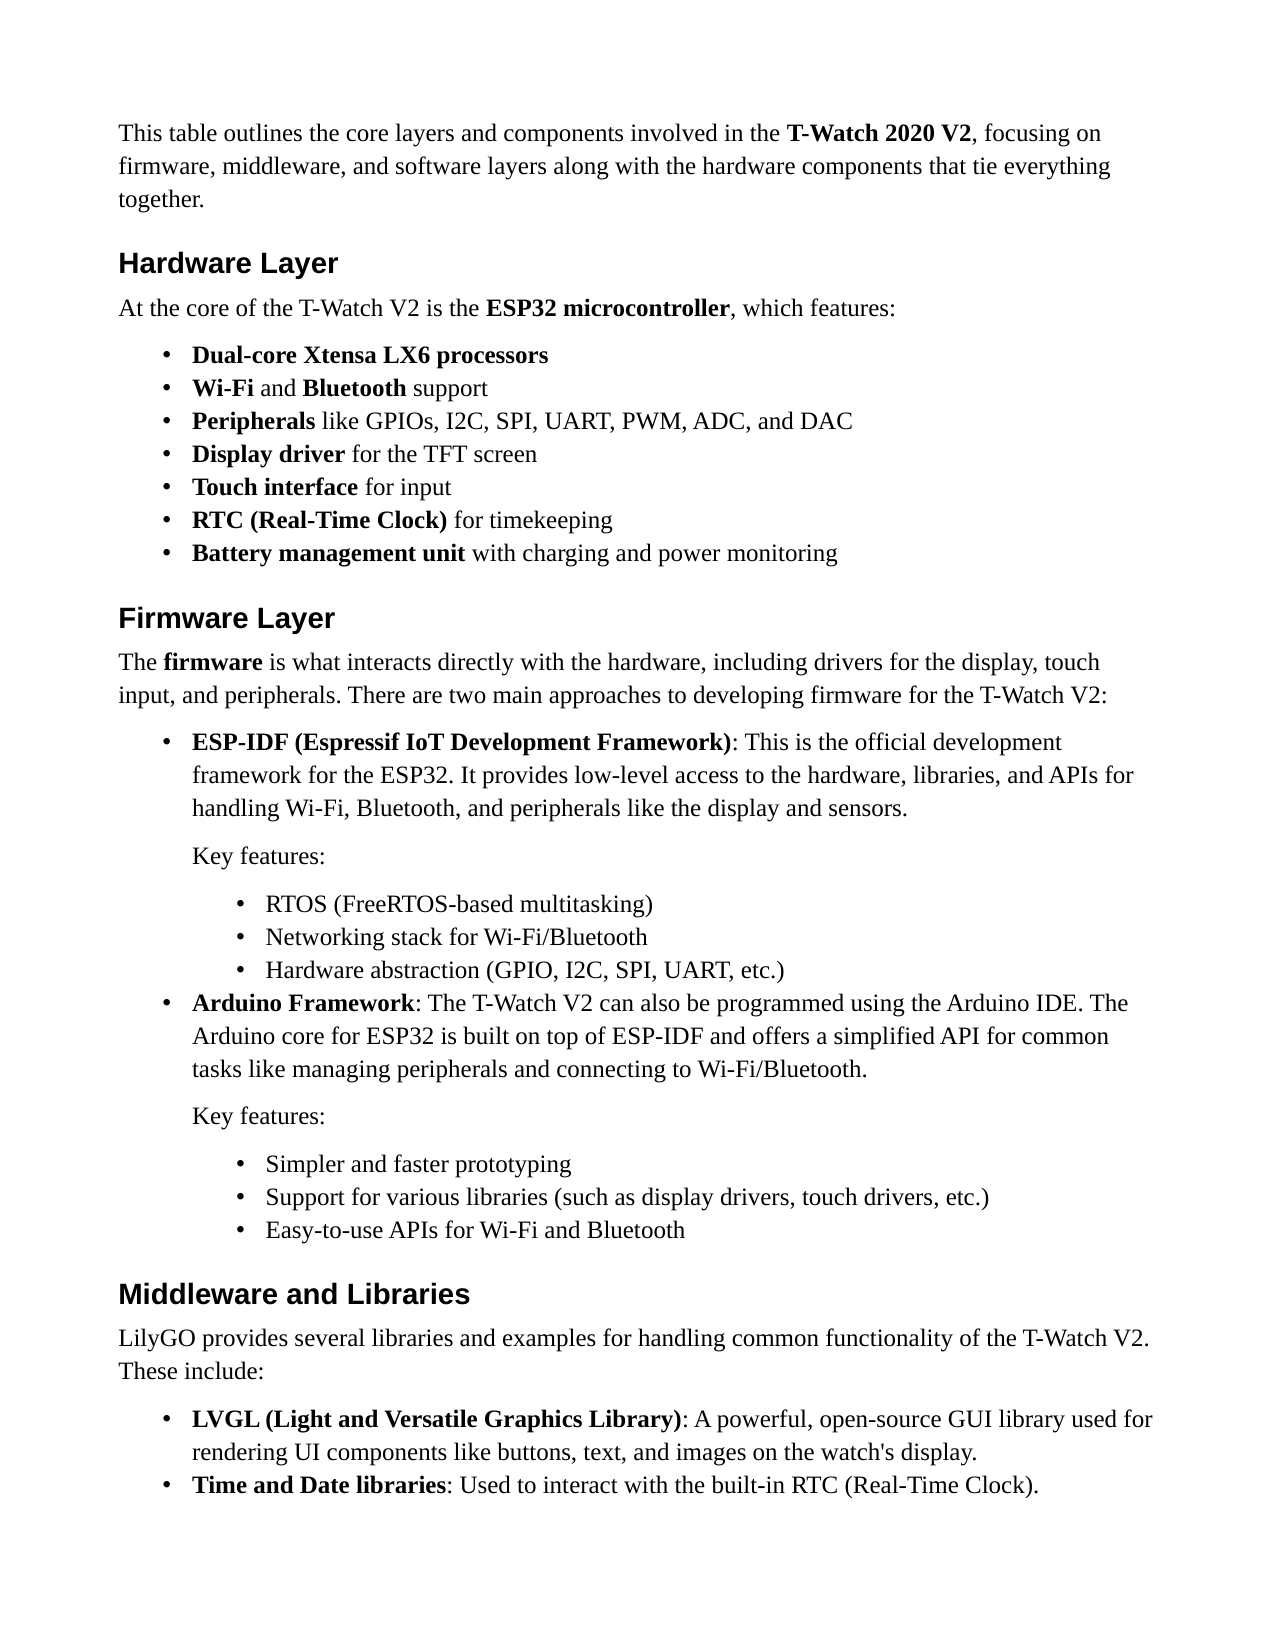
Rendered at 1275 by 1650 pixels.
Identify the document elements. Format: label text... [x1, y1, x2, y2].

list Peripherals like GPIOs, I2C, SPI, UART, PWM, ADC, and DAC [162, 406, 1157, 435]
list Hardware abstraction (GPIO, I2C, SPI, UART, etc.) [236, 955, 1157, 983]
text This table outlines the core layers and components involved in the T-Watch 2020 V2, focusing on firmware, middleware, and software layers along with the hardware components that tie everything together. [118, 118, 1157, 213]
subtitle Hardware Layer [118, 246, 1157, 280]
list RTC (Real-Time Clock) for timekeeping [162, 505, 1157, 534]
list Display driver for the TFT screen [162, 439, 1157, 468]
text LilyGO provides several libraries and examples for handling common functionality of the T-Watch V2. These include: [118, 1323, 1157, 1385]
list Wi-Fi and Bluetooth support [162, 373, 1157, 402]
text The firmware is what interacts directly with the hardware, including drivers for the display, touch input, and peripherals. There are two main approaches to developing firmware for the T-Watch V2: [118, 647, 1157, 708]
list LVGL (Light and Versatile Graphics Library): A powerful, open-source GUI library used for rendering UI components like buttons, text, and images on the watch's display. [162, 1404, 1157, 1466]
list RTOS (FreeRTOS-based multitasking) [236, 889, 1157, 917]
list Arduino Framework: The T-Watch V2 can also be programmed using the Arduino IDE. The Arduino core for ESP32 is built on top of ESP-IDF and offers a simplified API for common tasks like managing peripherals and connecting to Wi-Fi/Bluetooth. [162, 988, 1157, 1082]
subtitle Firmware Layer [118, 601, 1157, 634]
list Support for various libraries (such as display drivers, touch drivers, etc.) [236, 1182, 1157, 1211]
list Key features: [162, 841, 1157, 870]
list Networking stack for Wi-Fi/Bluetooth [236, 922, 1157, 950]
list Time and Date libraries: Used to interact with the built-in RTC (Real-Time Clock). [162, 1470, 1157, 1499]
list Simpler and faster prototyping [236, 1149, 1157, 1178]
text At the core of the T-Watch V2 is the ESP32 microcontroller, which features: [118, 293, 1157, 321]
subtitle Middleware and Libraries [118, 1277, 1157, 1311]
list Touch interface for input [162, 472, 1157, 501]
list ESP-IDF (Espressif IoT Development Framework): This is the official development framework for the ESP32. It provides low-level access to the hardware, libraries, and APIs for handling Wi-Fi, Bluetooth, and peripherals like the display and sensors. [162, 727, 1157, 822]
list Easy-to-use APIs for Wi-Fi and Bluetooth [236, 1215, 1157, 1244]
list Key features: [162, 1101, 1157, 1130]
list Battery management unit with charging and power monitoring [162, 538, 1157, 567]
list Dual-core Xtensa LX6 processors [162, 340, 1157, 369]
